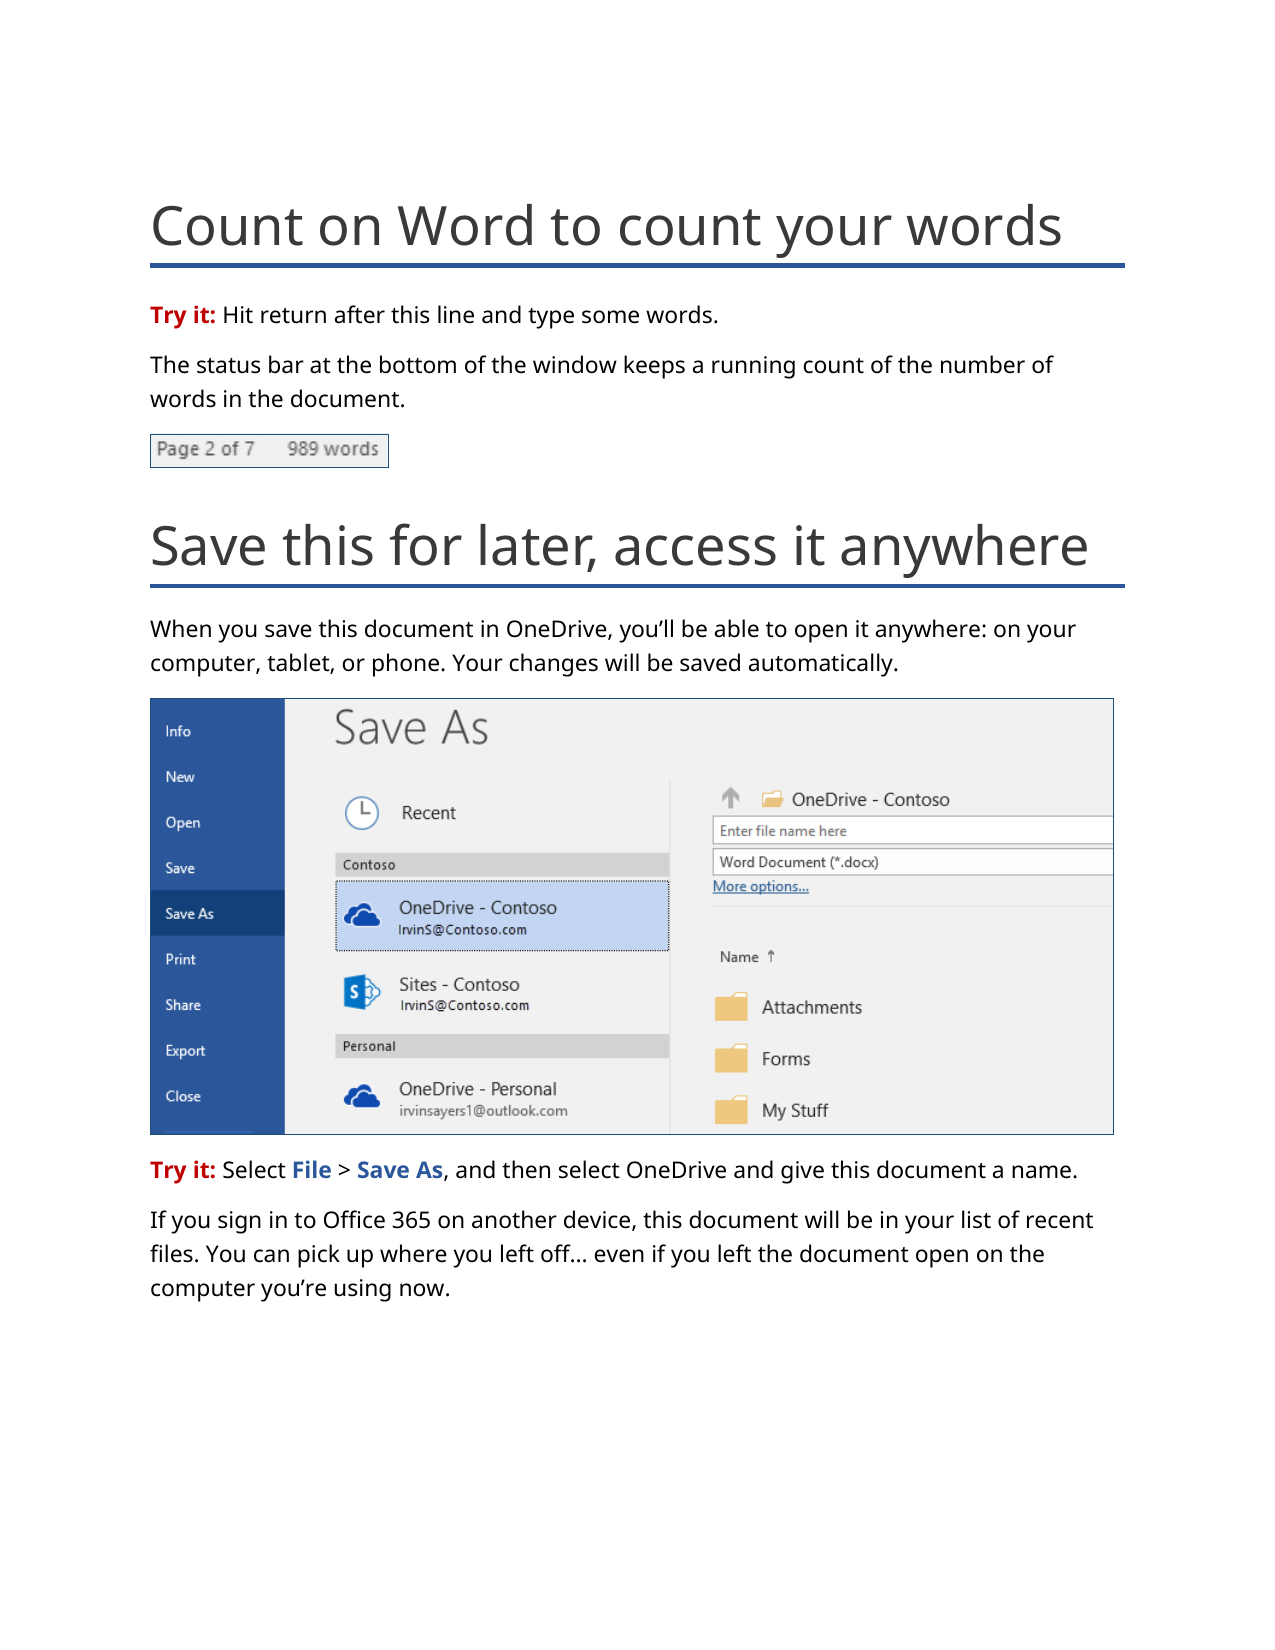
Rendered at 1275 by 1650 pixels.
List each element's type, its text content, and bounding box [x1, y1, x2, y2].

text The status bar at the bottom of the window keeps a running count of the number of words in the document. [150, 349, 1125, 414]
subtitle Count on Word to count your words [150, 187, 1125, 263]
subtitle Save this for later, access it anywhere [150, 508, 1125, 584]
picture [151, 435, 388, 467]
text If you sign in to Office 365 on another device, this document will be in your list of recent files. You can pick up where you left off… even if you left the document open on the computer you’re using now. [150, 1204, 1125, 1303]
text Try it: Select File > Save As, and then select OneDrive and give this document a name. [150, 1154, 1125, 1185]
picture [151, 699, 1113, 1134]
text When you save this document in OneDrive, you’ll be able to open it anywhere: on your computer, tablet, or phone. Your changes will be saved automatically. [150, 613, 1125, 678]
text Try it: Hit return after this line and type some words. [150, 299, 1125, 330]
